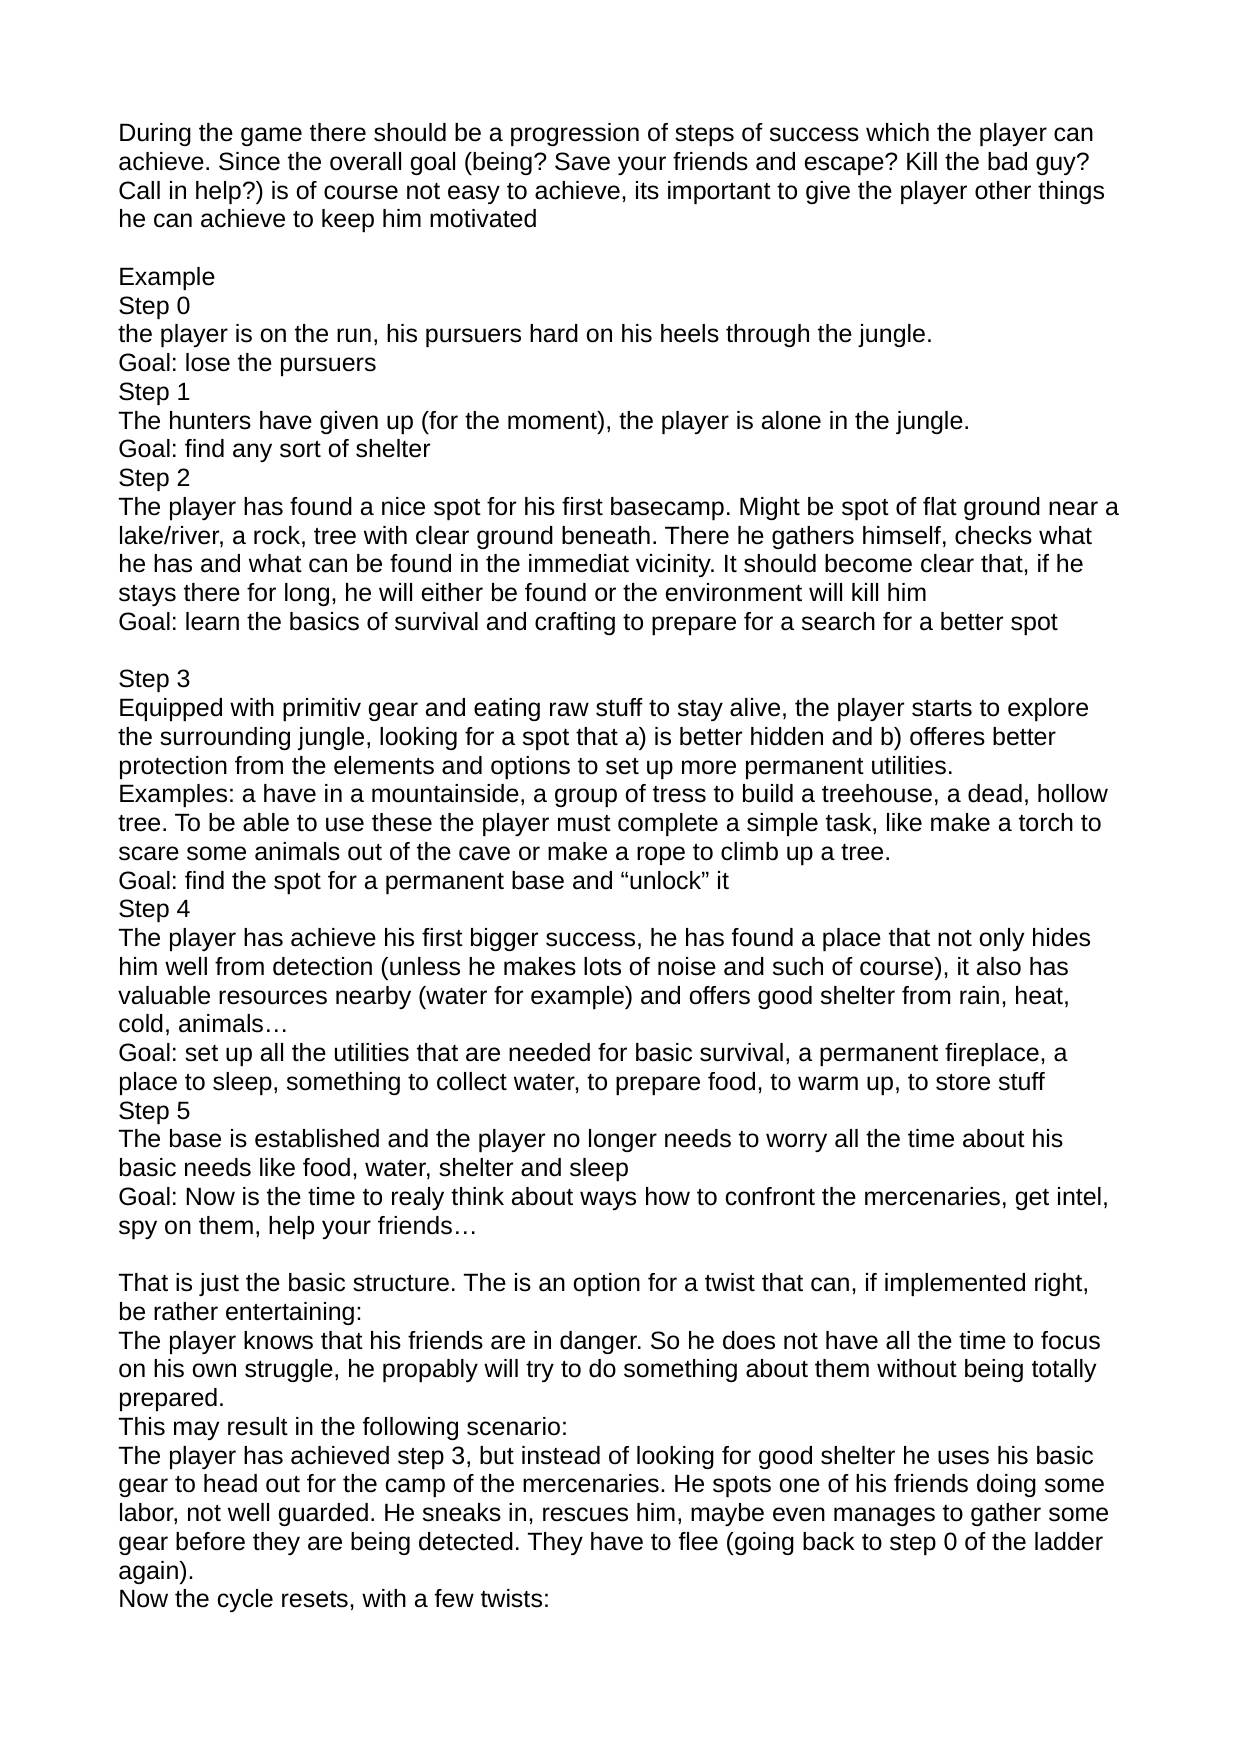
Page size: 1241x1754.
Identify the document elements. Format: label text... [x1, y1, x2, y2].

text Equipped with primitiv gear and eating raw stuff to stay alive, the player starts to explore the surrounding jungle, looking for a spot that a) is better hidden and b) offeres better protection from the elements and options to set up more permanent utilities. [118, 693, 1122, 779]
text The base is established and the player no longer needs to worry all the time about his basic needs like food, water, shelter and sleep [118, 1124, 1122, 1182]
text Step 5 [118, 1096, 1122, 1124]
text Step 0 [118, 291, 1122, 319]
text Goal: learn the basics of survival and crafting to prepare for a search for a better spot [118, 607, 1122, 636]
text Example [118, 262, 1122, 291]
text Step 3 [118, 664, 1122, 693]
text Step 1 [118, 377, 1122, 406]
text This may result in the following scenario: [118, 1412, 1122, 1441]
text The player has found a nice spot for his first basecamp. Might be spot of flat ground near a lake/river, a rock, tree with clear ground beneath. There he gathers himself, checks what he has and what can be found in the immediat vicinity. It should become clear that, if he stays there for long, he will either be found or the environment will kill him [118, 492, 1122, 607]
text Goal: find the spot for a permanent base and “unlock” it [118, 866, 1122, 894]
text The player knows that his friends are in danger. So he does not have all the time to focus on his own struggle, he propably will try to do something about them without being totally prepared. [118, 1326, 1122, 1412]
text Now the cycle resets, with a few twists: [118, 1584, 1122, 1613]
text The player has achieved step 3, but instead of looking for good shelter he uses his basic gear to head out for the camp of the mercenaries. He spots one of his friends doing some labor, not well guarded. He sneaks in, rescues him, maybe even manages to gather some gear before they are being detected. They have to flee (going back to step 0 of the ladder again). [118, 1441, 1122, 1584]
text Goal: set up all the utilities that are needed for basic survival, a permanent fireplace, a place to sleep, something to collect water, to prepare food, to warm up, to store stuff [118, 1038, 1122, 1096]
text Step 2 [118, 463, 1122, 492]
text The hunters have given up (for the moment), the player is alone in the jungle. [118, 406, 1122, 434]
text Step 4 [118, 894, 1122, 923]
text The player has achieve his first bigger success, he has found a place that not only hides him well from detection (unless he makes lots of noise and such of course), it also has valuable resources nearby (water for example) and offers good shelter from rain, heat, cold, animals… [118, 923, 1122, 1038]
text Goal: lose the pursuers [118, 348, 1122, 377]
text Examples: a have in a mountainside, a group of tress to build a treehouse, a dead, hollow tree. To be able to use these the player must complete a simple task, like make a torch to scare some animals out of the cave or make a rope to climb up a tree. [118, 779, 1122, 866]
text Goal: find any sort of shelter [118, 434, 1122, 463]
text Goal: Now is the time to realy think about ways how to confront the mercenaries, get intel, spy on them, help your friends… [118, 1182, 1122, 1239]
text the player is on the run, his pursuers hard on his heels through the jungle. [118, 319, 1122, 348]
text During the game there should be a progression of steps of success which the player can achieve. Since the overall goal (being? Save your friends and escape? Kill the bad guy? Call in help?) is of course not easy to achieve, its important to give the player other things he can achieve to keep him motivated [118, 118, 1122, 233]
text That is just the basic structure. The is an option for a twist that can, if implemented right, be rather entertaining: [118, 1268, 1122, 1326]
